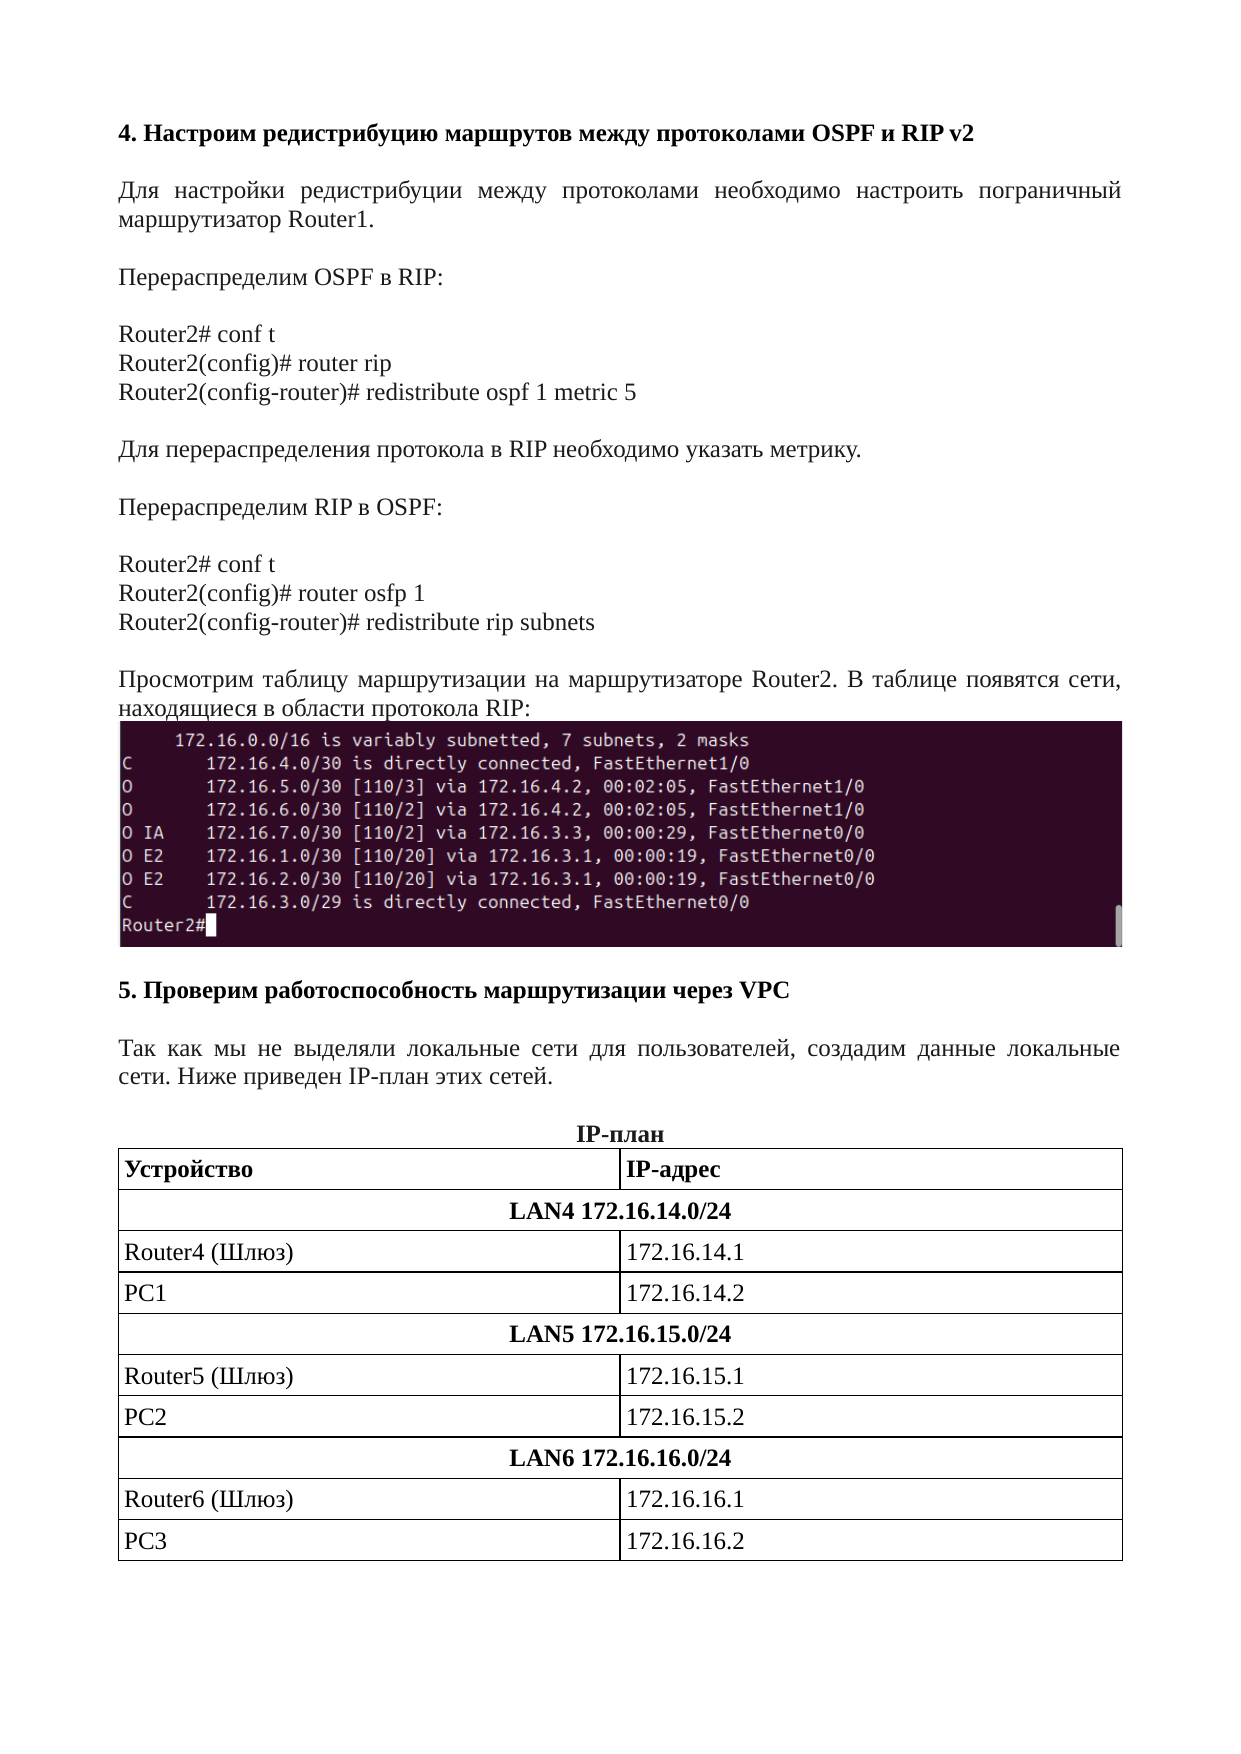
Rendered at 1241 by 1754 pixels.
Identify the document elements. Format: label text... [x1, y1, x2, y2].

table_cell Router6 (Шлюз) [119, 1479, 619, 1519]
table_cell PC3 [119, 1520, 619, 1560]
table_header Устройство [119, 1149, 619, 1189]
text Router2(config)# router rip [118, 348, 1122, 377]
text Просмотрим таблицу маршрутизации на маршрутизаторе Router2. В таблице появятся сети, находящиеся в области протокола RIP: [118, 664, 1122, 721]
text Router2# conf t [118, 549, 1122, 578]
text Router2(config-router)# redistribute ospf 1 metric 5 [118, 377, 1122, 406]
text 4. Настроим редистрибуцию маршрутов между протоколами OSPF и RIP v2 [118, 118, 1122, 147]
text Router2(config-router)# redistribute rip subnets [118, 607, 1122, 636]
table_header IP-адрес [621, 1149, 1122, 1189]
text Так как мы не выделяли локальные сети для пользователей, создадим данные локальные сети. Ниже приведен IP-план этих сетей. [118, 1033, 1122, 1090]
text Router2# conf t [118, 319, 1122, 348]
table_cell 172.16.16.1 [621, 1479, 1122, 1519]
table_cell LAN6 172.16.16.0/24 [119, 1438, 1122, 1478]
text Перераспределим RIP в OSPF: [118, 492, 1122, 521]
table_cell 172.16.15.2 [621, 1396, 1122, 1436]
table_cell 172.16.14.1 [621, 1231, 1122, 1271]
text Для настройки редистрибуции между протоколами необходимо настроить пограничный маршрутизатор Router1. [118, 176, 1122, 233]
table_cell 172.16.16.2 [621, 1520, 1122, 1560]
picture [118, 721, 1123, 947]
text IP-план [118, 1119, 1122, 1148]
table_cell LAN4 172.16.14.0/24 [119, 1190, 1122, 1230]
table_cell PC1 [119, 1273, 619, 1313]
text Перераспределим OSPF в RIP: [118, 262, 1122, 291]
table_cell 172.16.14.2 [621, 1273, 1122, 1313]
text Router2(config)# router osfp 1 [118, 578, 1122, 607]
table_cell Router4 (Шлюз) [119, 1231, 619, 1271]
text 5. Проверим работоспособность маршрутизации через VPC [118, 975, 1122, 1004]
text Для перераспределения протокола в RIP необходимо указать метрику. [118, 434, 1122, 463]
table_cell LAN5 172.16.15.0/24 [119, 1314, 1122, 1354]
table_cell PC2 [119, 1396, 619, 1436]
table_cell 172.16.15.1 [621, 1355, 1122, 1395]
table_cell Router5 (Шлюз) [119, 1355, 619, 1395]
